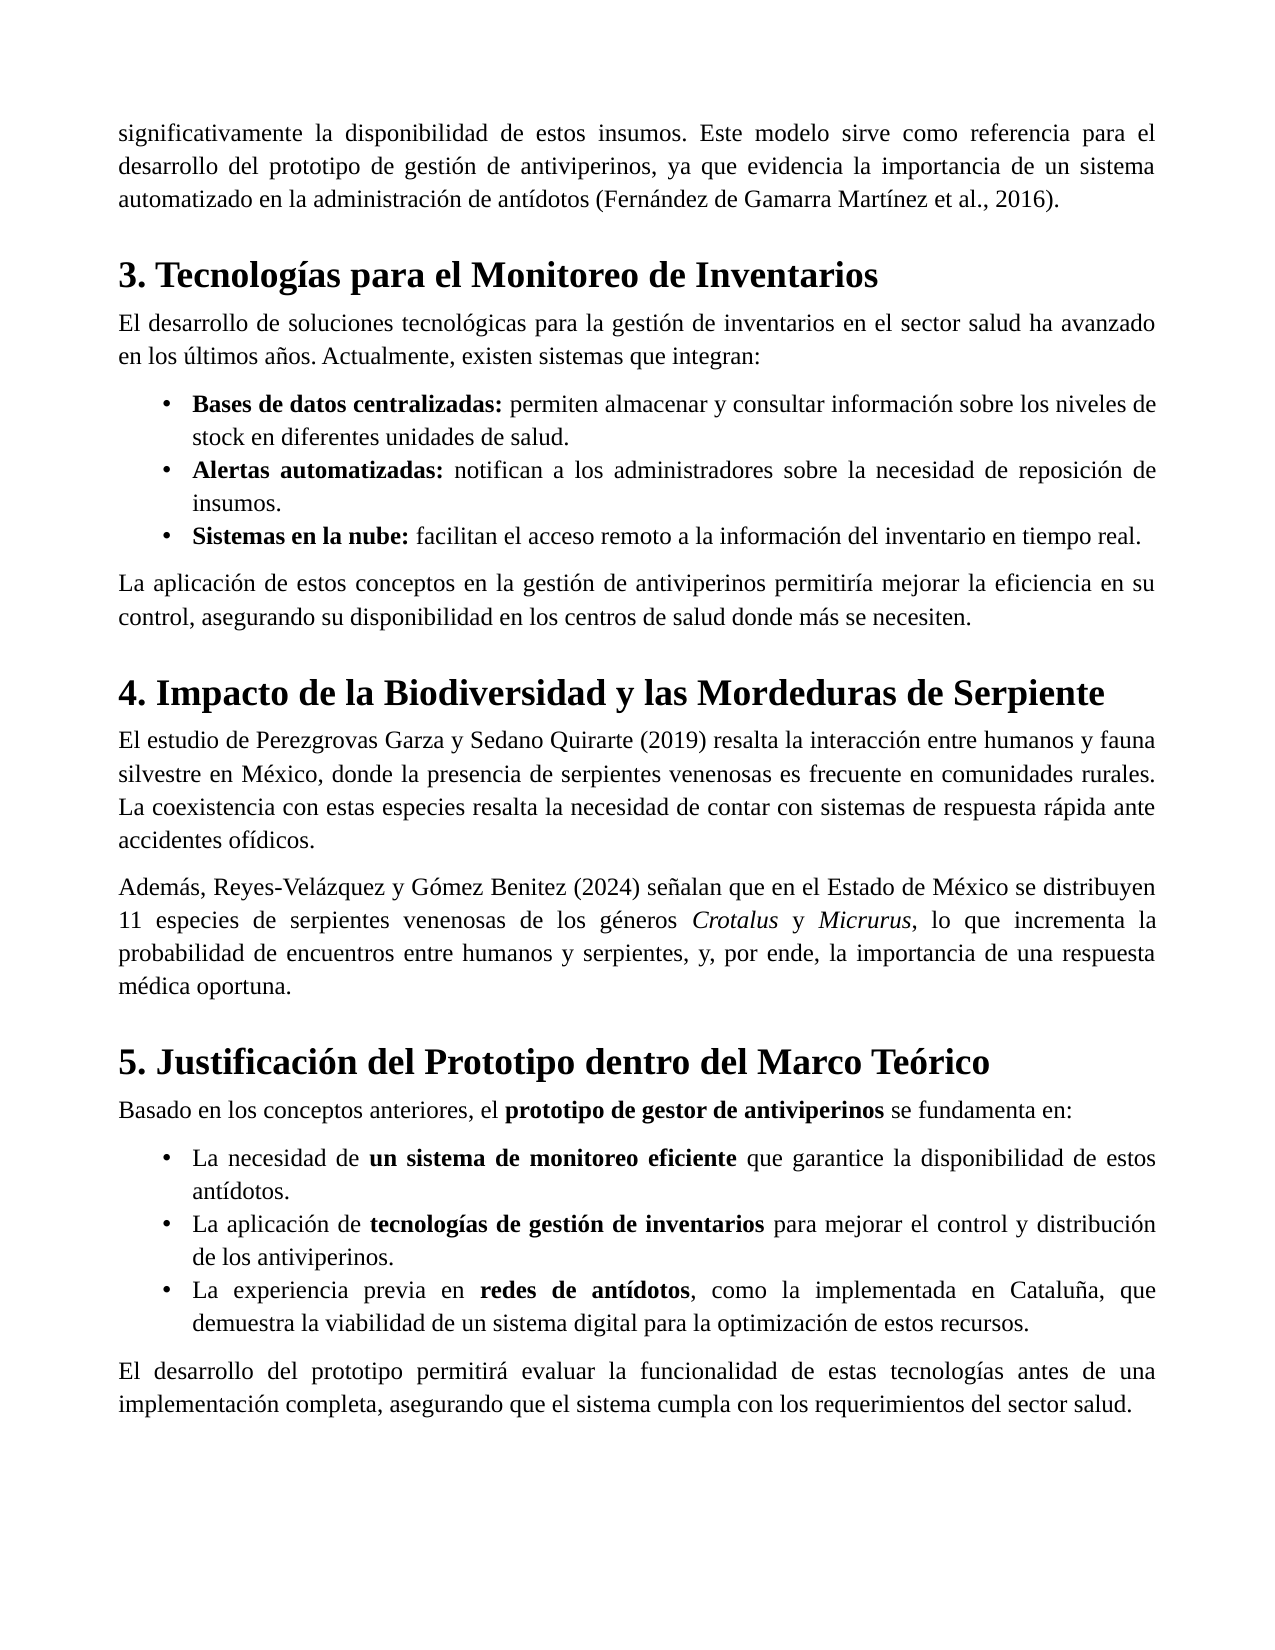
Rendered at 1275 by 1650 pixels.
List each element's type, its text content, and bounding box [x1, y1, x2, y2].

list Alertas automatizadas: notifican a los administradores sobre la necesidad de reposición de insumos. [162, 455, 1157, 517]
subtitle 3. Tecnologías para el Monitoreo de Inventarios [118, 253, 1157, 296]
list La aplicación de tecnologías de gestión de inventarios para mejorar el control y distribución de los antiviperinos. [162, 1209, 1157, 1271]
list La necesidad de un sistema de monitoreo eficiente que garantice la disponibilidad de estos antídotos. [162, 1143, 1157, 1205]
text El desarrollo de soluciones tecnológicas para la gestión de inventarios en el sector salud ha avanzado en los últimos años. Actualmente, existen sistemas que integran: [118, 308, 1157, 370]
text El estudio de Perezgrovas Garza y Sedano Quirarte (2019) resalta la interacción entre humanos y fauna silvestre en México, donde la presencia de serpientes venenosas es frecuente en comunidades rurales. La coexistencia con estas especies resalta la necesidad de contar con sistemas de respuesta rápida ante accidentes ofídicos. [118, 726, 1157, 853]
text significativamente la disponibilidad de estos insumos. Este modelo sirve como referencia para el desarrollo del prototipo de gestión de antiviperinos, ya que evidencia la importancia de un sistema automatizado en la administración de antídotos (Fernández de Gamarra Martínez et al., 2016). [118, 118, 1157, 213]
text Basado en los conceptos anteriores, el prototipo de gestor de antiviperinos se fundamenta en: [118, 1095, 1157, 1124]
text El desarrollo del prototipo permitirá evaluar la funcionalidad de estas tecnologías antes de una implementación completa, asegurando que el sistema cumpla con los requerimientos del sector salud. [118, 1356, 1157, 1417]
text La aplicación de estos conceptos en la gestión de antiviperinos permitiría mejorar la eficiencia en su control, asegurando su disponibilidad en los centros de salud donde más se necesiten. [118, 568, 1157, 630]
list Sistemas en la nube: facilitan el acceso remoto a la información del inventario en tiempo real. [162, 521, 1157, 550]
subtitle 4. Impacto de la Biodiversidad y las Mordeduras de Serpiente [118, 670, 1157, 713]
list La experiencia previa en redes de antídotos, como la implementada en Cataluña, que demuestra la viabilidad de un sistema digital para la optimización de estos recursos. [162, 1275, 1157, 1337]
list Bases de datos centralizadas: permiten almacenar y consultar información sobre los niveles de stock en diferentes unidades de salud. [162, 389, 1157, 451]
text Además, Reyes-Velázquez y Gómez Benitez (2024) señalan que en el Estado de México se distribuyen 11 especies de serpientes venenosas de los géneros Crotalus y Micrurus, lo que incrementa la probabilidad de encuentros entre humanos y serpientes, y, por ende, la importancia de una respuesta médica oportuna. [118, 872, 1157, 1000]
subtitle 5. Justificación del Prototipo dentro del Marco Teórico [118, 1040, 1157, 1083]
